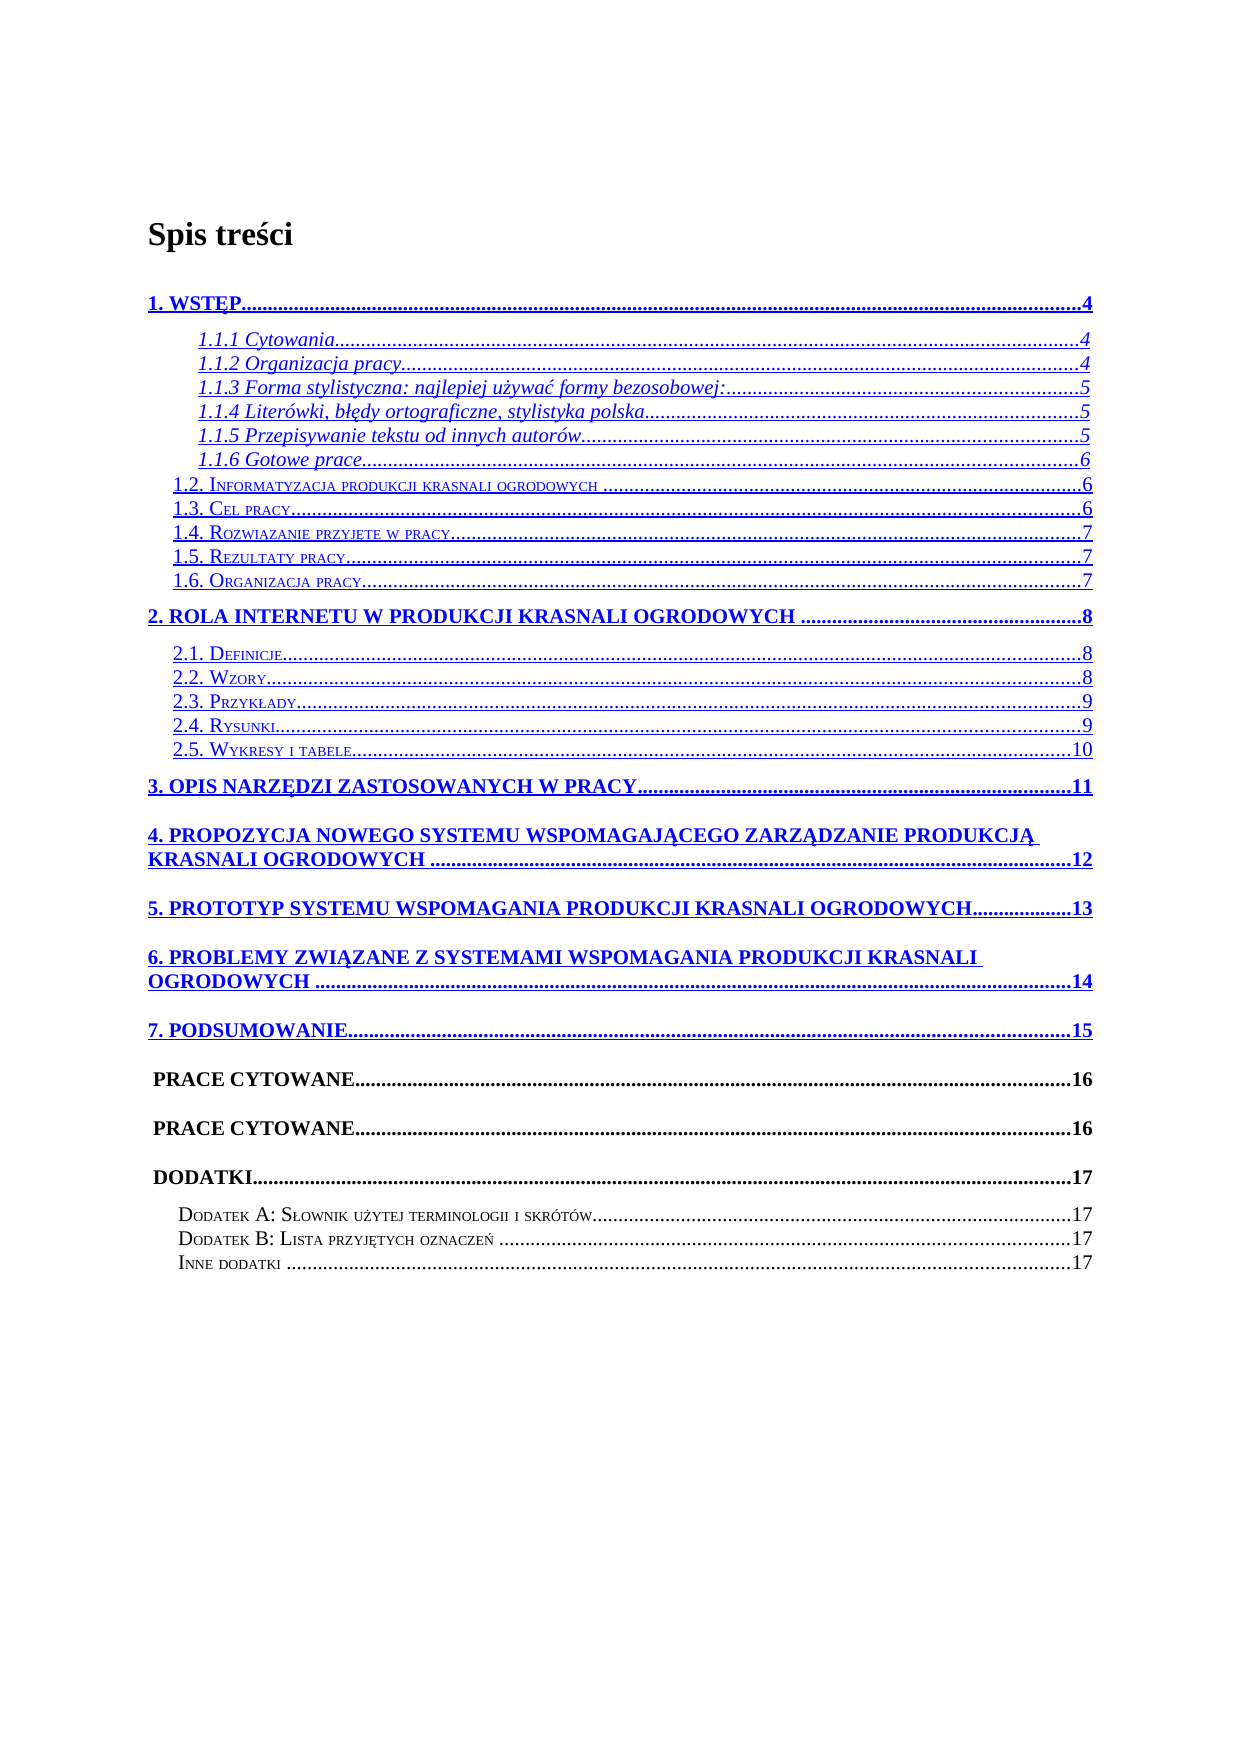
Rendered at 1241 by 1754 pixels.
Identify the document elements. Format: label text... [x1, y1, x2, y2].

text 1.6. Organizacja pracy 7 [173, 568, 1092, 589]
text Dodatki 17 [148, 1165, 1092, 1189]
text 1.2. Informatyzacja produkcji krasnali ogrodowych 6 [173, 471, 1092, 492]
text 1.1.4 Literówki, błędy ortograficzne, stylistyka polska 5 [198, 399, 1092, 423]
text 2.3. Przykłady 9 [173, 689, 1092, 710]
text 5. Prototyp systemu wspomagania produkcji krasnali ogrodowych 13 [148, 896, 1092, 917]
text 1. Wstęp 4 [148, 291, 1092, 311]
text Prace cytowane 16 [148, 1116, 1092, 1140]
text 1.1.1 Cytowania 4 [198, 327, 1092, 351]
text 1.4. Rozwiązanie przyjęte w pracy 7 [173, 519, 1092, 540]
text 1.1.5 Przepisywanie tekstu od innych autorów 5 [198, 423, 1092, 447]
text 1.3. Cel pracy 6 [173, 496, 1092, 516]
text 2. Rola Internetu w produkcji krasnali ogrodowych 8 [148, 604, 1092, 625]
text 6. Problemy związane z systemami wspomagania produkcji krasnali ogrodowych 14 [148, 945, 1092, 990]
text 1.1.2 Organizacja pracy 4 [198, 351, 1092, 375]
text Dodatek B: Lista przyjętych oznaczeń 17 [173, 1226, 1092, 1250]
text Prace cytowane 16 [148, 1067, 1092, 1091]
text 3. Opis narzędzi zastosowanych w pracy 11 [148, 774, 1092, 794]
text Inne dodatki 17 [173, 1250, 1092, 1274]
text 4. Propozycja nowego systemu wspomagającego zarządzanie produkcją krasnali ogrodowych 12 [148, 823, 1092, 868]
text 1.1.3 Forma stylistyczna: najlepiej używać formy bezosobowej: 5 [198, 375, 1092, 399]
text 1.5. Rezultaty pracy 7 [173, 544, 1092, 564]
text 2.5. Wykresy i tabele 10 [173, 737, 1092, 758]
text Dodatek A: Słownik użytej terminologii i skrótów 17 [173, 1202, 1092, 1226]
text 2.2. Wzory 8 [173, 665, 1092, 686]
text 7. Podsumowanie 15 [148, 1018, 1092, 1039]
text Spis treści [148, 215, 1092, 253]
text 2.4. Rysunki 9 [173, 713, 1092, 734]
text 2.1. Definicje 8 [173, 641, 1092, 662]
text 1.1.6 Gotowe prace 6 [198, 447, 1092, 471]
